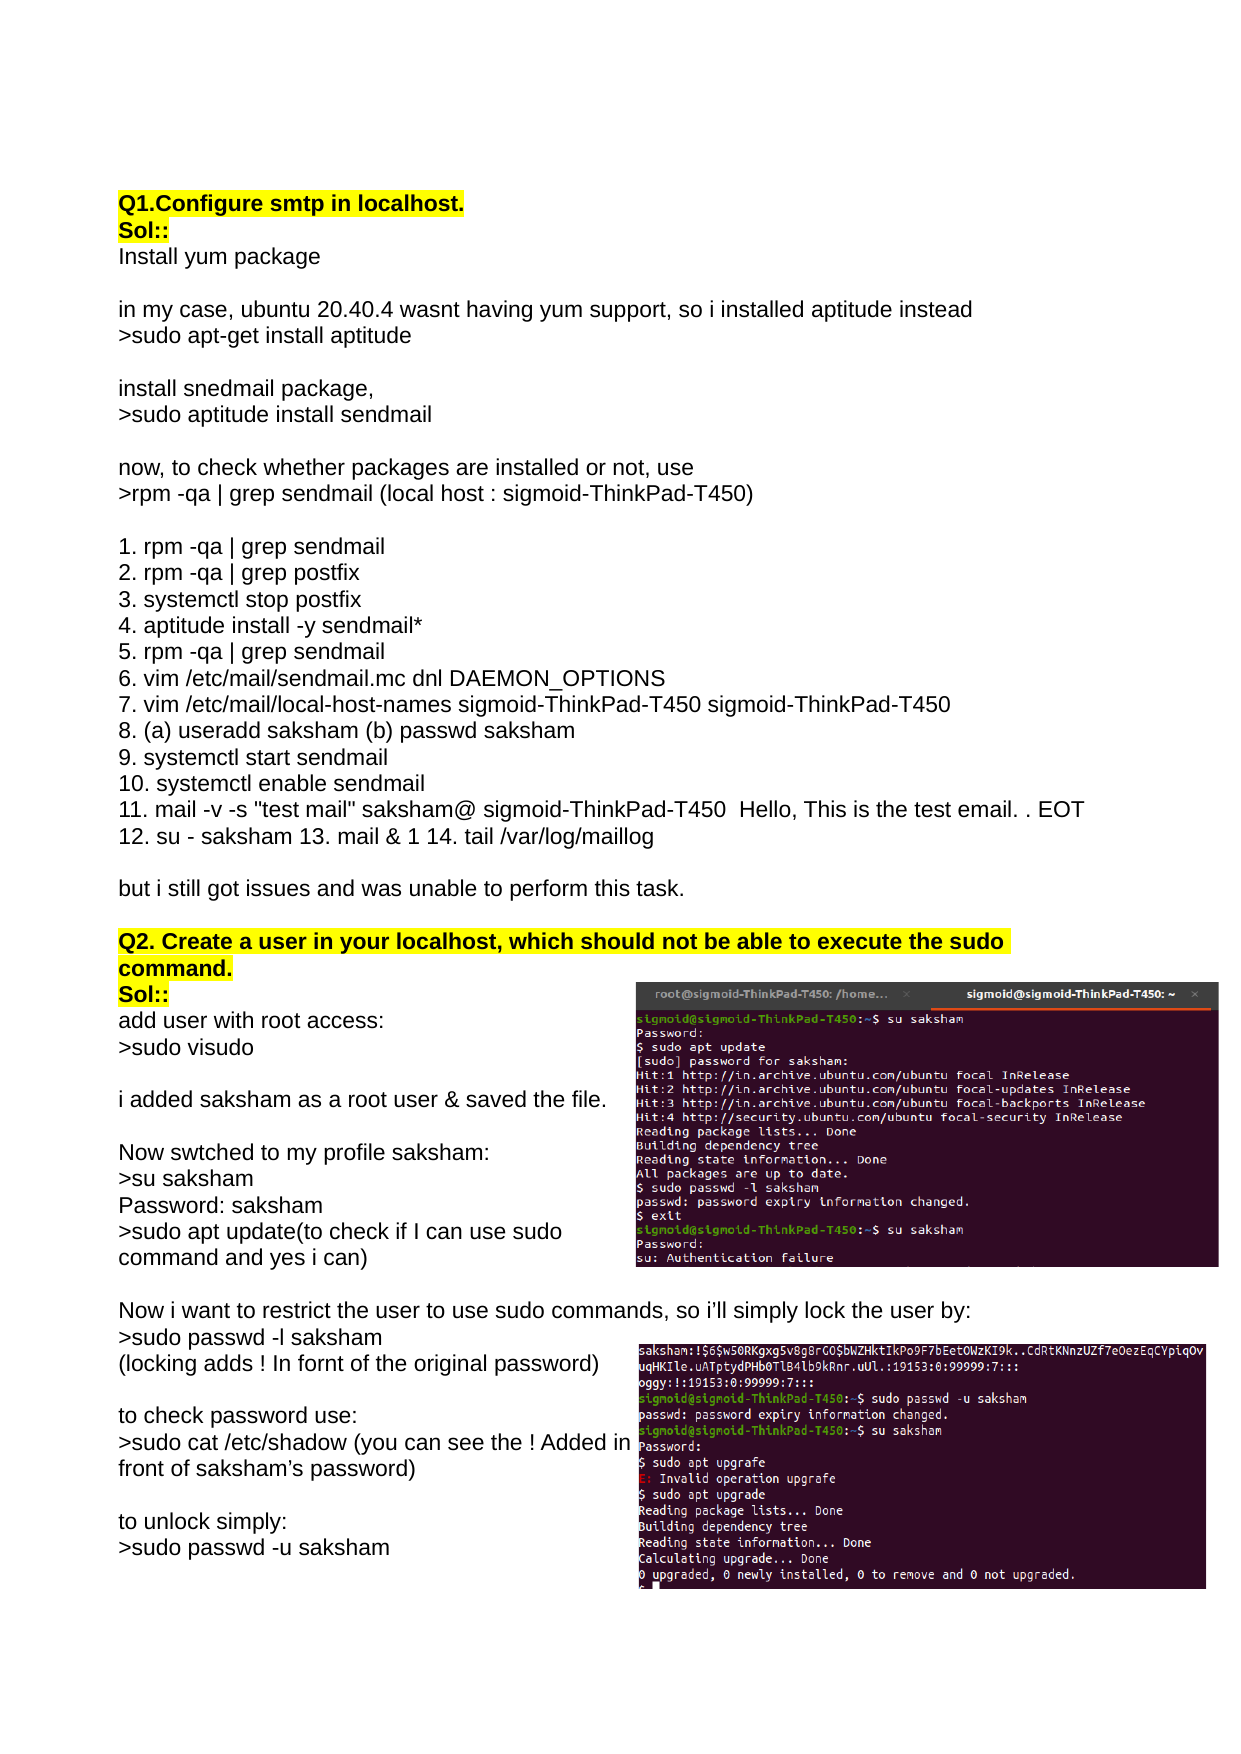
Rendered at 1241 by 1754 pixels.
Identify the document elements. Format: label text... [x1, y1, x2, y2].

picture [638, 1344, 1207, 1589]
picture [635, 982, 1219, 1267]
text 6. vim /etc/mail/sendmail.mc dnl DAEMON_OPTIONS [118, 664, 1122, 691]
text Now i want to restrict the user to use sudo commands, so i’ll simply lock the user by: [118, 1297, 1122, 1323]
text 4. aptitude install -y sendmail* [118, 612, 1122, 638]
text Install yum package [118, 243, 1122, 269]
text >su saksham [118, 1165, 635, 1192]
text in my case, ubuntu 20.40.4 wasnt having yum support, so i installed aptitude instead [118, 296, 1122, 322]
text >sudo cat /etc/shadow (you can see the ! Added in front of saksham’s password) [118, 1429, 638, 1482]
text 11. mail -v -s "test mail" saksham@ sigmoid-ThinkPad-T450 Hello, This is the test email. . EOT 12. su - saksham 13. mail & 1 14. tail /var/log/maillog [118, 796, 1122, 849]
text Sol:: [118, 981, 1122, 1007]
text 3. systemctl stop postfix [118, 586, 1122, 612]
text now, to check whether packages are installed or not, use [118, 454, 1122, 480]
text 8. (a) useradd saksham (b) passwd saksham [118, 717, 1122, 744]
text Now swtched to my profile saksham: [118, 1139, 635, 1165]
text Password: saksham [118, 1192, 635, 1218]
text 2. rpm -qa | grep postfix [118, 559, 1122, 586]
text >sudo visudo [118, 1033, 635, 1060]
text >sudo apt update(to check if I can use sudo command and yes i can) [118, 1218, 1122, 1271]
text but i still got issues and was unable to perform this task. [118, 875, 1122, 902]
text 9. systemctl start sendmail [118, 744, 1122, 770]
text >sudo passwd -l saksham [118, 1323, 1122, 1350]
text Q2. Create a user in your localhost, which should not be able to execute the sudo command. [118, 928, 1122, 981]
text i added saksham as a root user & saved the file. [118, 1086, 635, 1113]
text >rpm -qa | grep sendmail (local host : sigmoid-ThinkPad-T450) [118, 480, 1122, 506]
text add user with root access: [118, 1007, 635, 1033]
text >sudo aptitude install sendmail [118, 401, 1122, 427]
text >sudo passwd -u saksham [118, 1534, 638, 1561]
text (locking adds ! In fornt of the original password) [118, 1350, 638, 1376]
text >sudo apt-get install aptitude [118, 322, 1122, 348]
text 1. rpm -qa | grep sendmail [118, 533, 1122, 559]
text Q1.Configure smtp in localhost. [118, 190, 1122, 217]
text 10. systemctl enable sendmail [118, 770, 1122, 796]
text to check password use: [118, 1402, 638, 1429]
text 7. vim /etc/mail/local-host-names sigmoid-ThinkPad-T450 sigmoid-ThinkPad-T450 [118, 691, 1122, 717]
text install snedmail package, [118, 375, 1122, 401]
text Sol:: [118, 217, 1122, 243]
text to unlock simply: [118, 1508, 638, 1534]
text 5. rpm -qa | grep sendmail [118, 638, 1122, 664]
